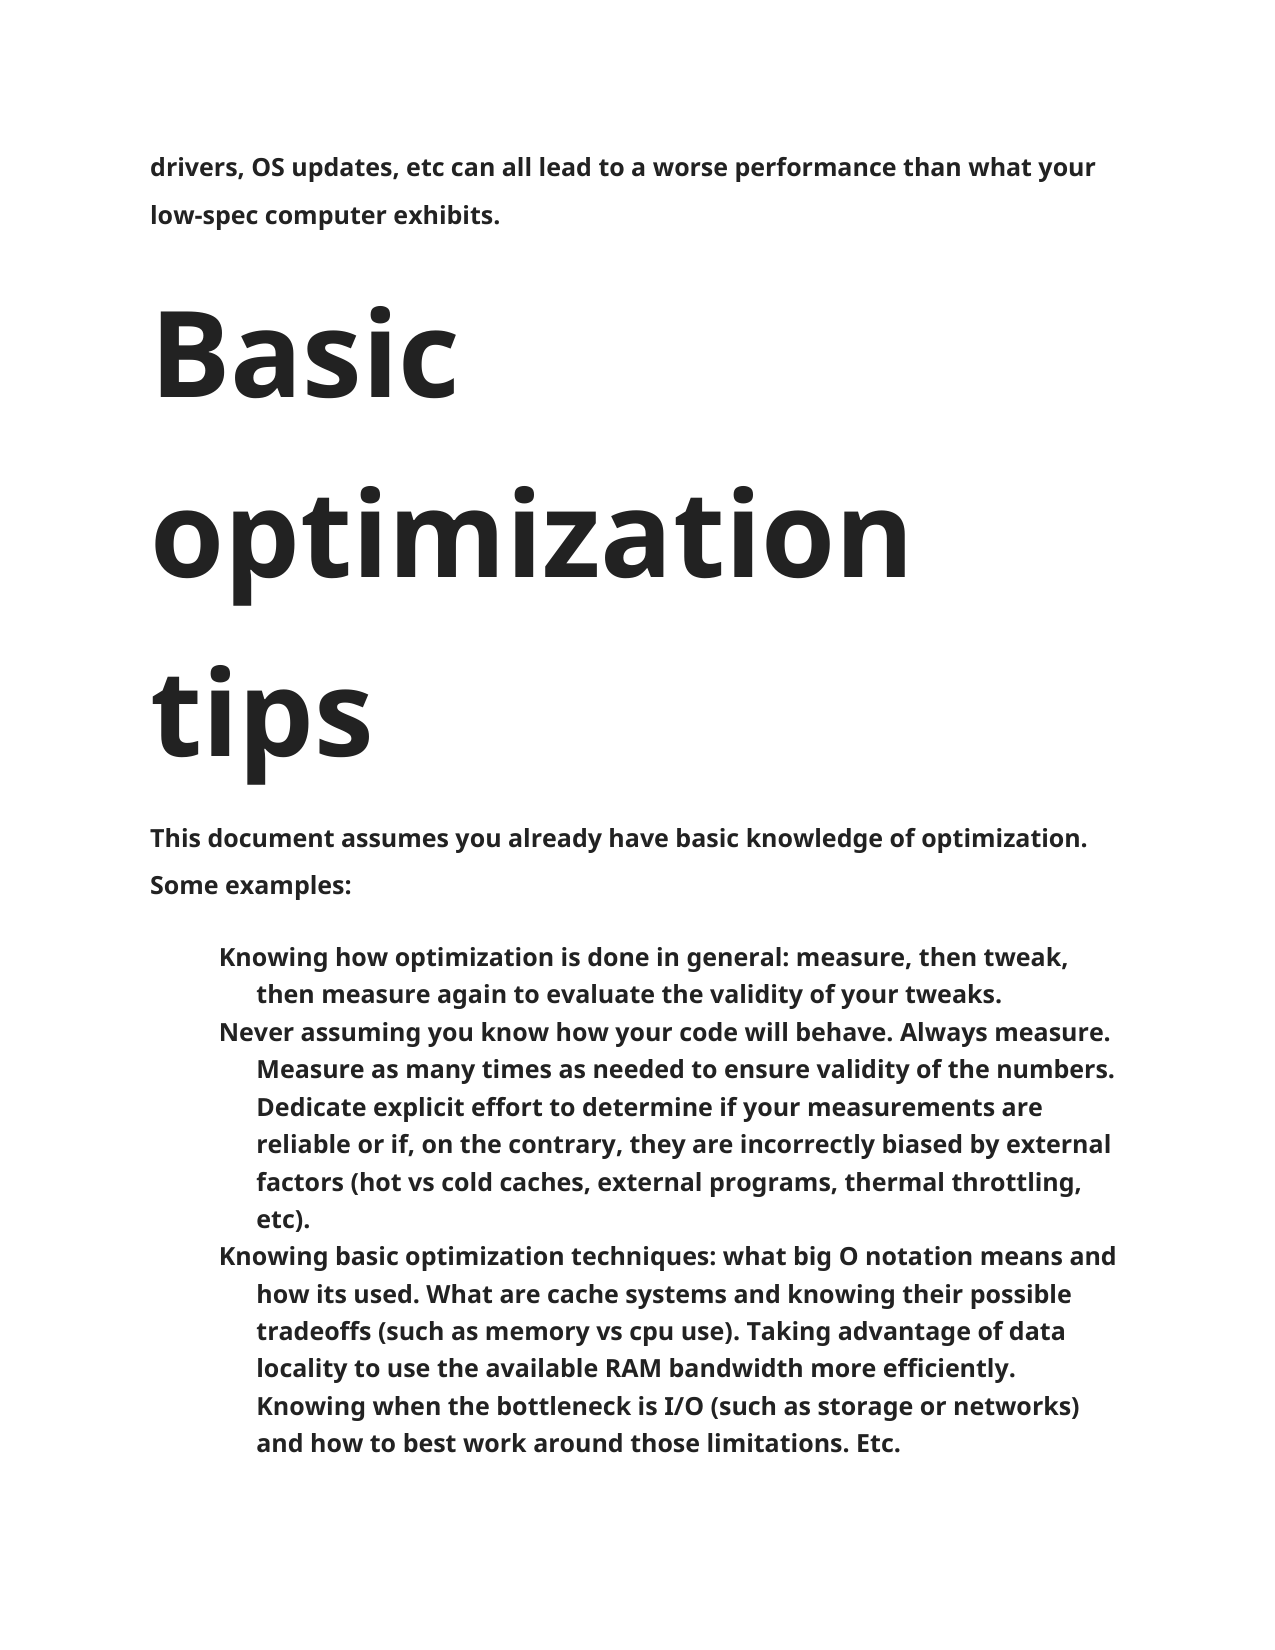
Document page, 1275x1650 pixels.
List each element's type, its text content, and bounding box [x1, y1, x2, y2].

subtitle Never assuming you know how your code will behave. Always measure. Measure as many times as needed to ensure validity of the numbers. Dedicate explicit effort to determine if your measurements are reliable or if, on the contrary, they are incorrectly biased by external factors (hot vs cold caches, external programs, thermal throttling, etc). [219, 1014, 1125, 1236]
subtitle This document assumes you already have basic knowledge of optimization. Some examples: [150, 820, 1125, 902]
subtitle Knowing basic optimization techniques: what big O notation means and how its used. What are cache systems and knowing their possible tradeoffs (such as memory vs cpu use). Taking advantage of data locality to use the available RAM bandwidth more efficiently. Knowing when the bottleneck is I/O (such as storage or networks) and how to best work around those limitations. Etc. [219, 1239, 1125, 1460]
subtitle Basic optimization tips [150, 269, 1125, 791]
subtitle Knowing how optimization is done in general: measure, then tweak, then measure again to evaluate the validity of your tweaks. [219, 940, 1125, 1011]
subtitle drivers, OS updates, etc can all lead to a worse performance than what your low-spec computer exhibits. [150, 150, 1125, 231]
